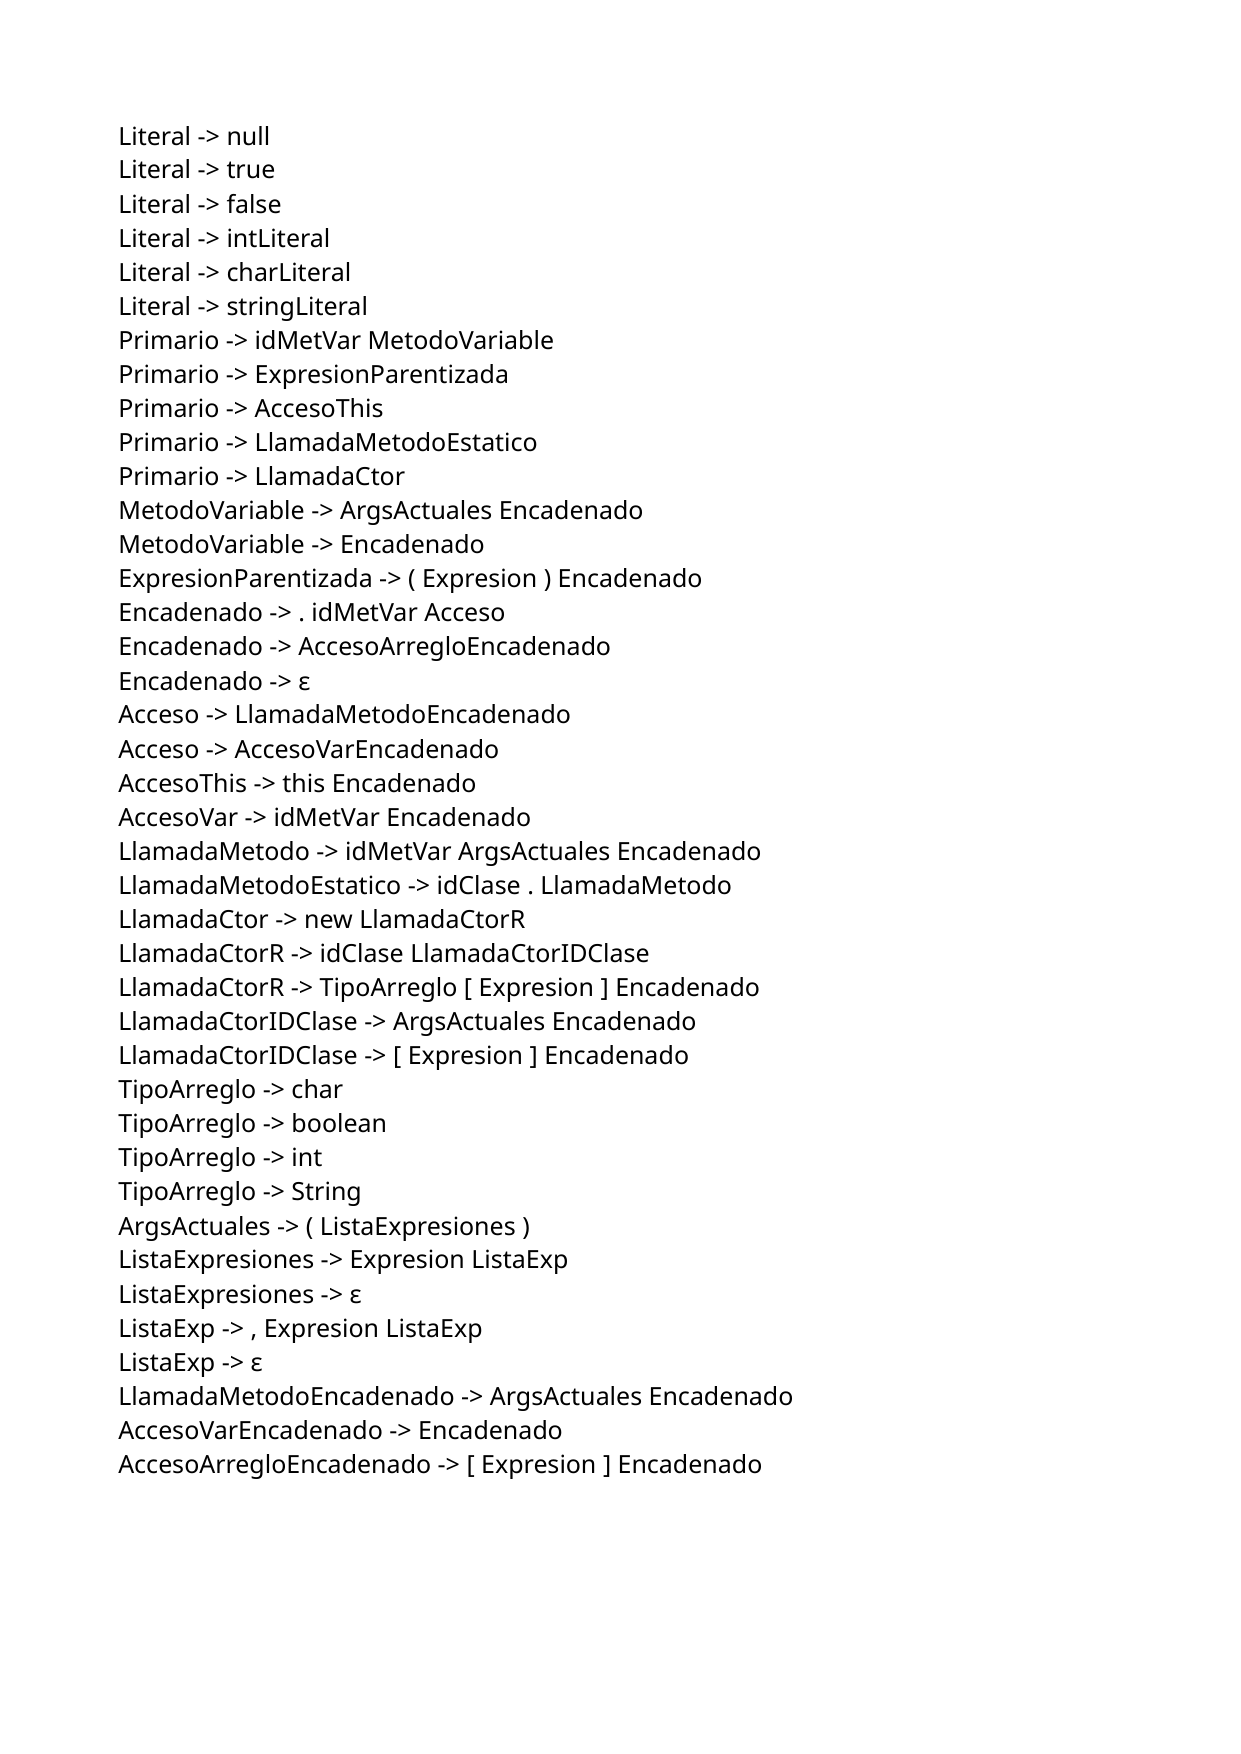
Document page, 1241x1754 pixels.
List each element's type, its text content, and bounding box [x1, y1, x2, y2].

text Primario -> LlamadaCtor [118, 459, 1122, 493]
text Encadenado -> AccesoArregloEncadenado [118, 629, 1122, 663]
text LlamadaMetodoEstatico -> idClase . LlamadaMetodo [118, 867, 1122, 902]
text ExpresionParentizada -> ( Expresion ) Encadenado [118, 561, 1122, 595]
text Literal -> false [118, 186, 1122, 220]
text Literal -> true [118, 152, 1122, 186]
text Primario -> LlamadaMetodoEstatico [118, 425, 1122, 459]
text Literal -> intLiteral [118, 220, 1122, 254]
text LlamadaCtorR -> idClase LlamadaCtorIDClase [118, 936, 1122, 970]
text LlamadaCtorR -> TipoArreglo [ Expresion ] Encadenado [118, 970, 1122, 1004]
text AccesoVar -> idMetVar Encadenado [118, 799, 1122, 833]
text Literal -> null [118, 118, 1122, 152]
text MetodoVariable -> ArgsActuales Encadenado [118, 493, 1122, 527]
text ArgsActuales -> ( ListaExpresiones ) [118, 1208, 1122, 1242]
text Encadenado -> ε [118, 663, 1122, 697]
text AccesoArregloEncadenado -> [ Expresion ] Encadenado [118, 1447, 1122, 1481]
text AccesoVarEncadenado -> Encadenado [118, 1412, 1122, 1447]
text Encadenado -> . idMetVar Acceso [118, 595, 1122, 629]
text Literal -> charLiteral [118, 254, 1122, 288]
text ListaExpresiones -> Expresion ListaExp [118, 1242, 1122, 1276]
text Primario -> ExpresionParentizada [118, 357, 1122, 391]
text TipoArreglo -> int [118, 1140, 1122, 1174]
text LlamadaCtorIDClase -> [ Expresion ] Encadenado [118, 1038, 1122, 1072]
text Literal -> stringLiteral [118, 288, 1122, 322]
text LlamadaMetodoEncadenado -> ArgsActuales Encadenado [118, 1378, 1122, 1412]
text Primario -> AccesoThis [118, 391, 1122, 425]
text ListaExp -> , Expresion ListaExp [118, 1310, 1122, 1344]
text LlamadaCtorIDClase -> ArgsActuales Encadenado [118, 1004, 1122, 1038]
text TipoArreglo -> String [118, 1174, 1122, 1208]
text Primario -> idMetVar MetodoVariable [118, 322, 1122, 357]
text TipoArreglo -> boolean [118, 1106, 1122, 1140]
text ListaExp -> ε [118, 1344, 1122, 1378]
text LlamadaCtor -> new LlamadaCtorR [118, 902, 1122, 936]
text LlamadaMetodo -> idMetVar ArgsActuales Encadenado [118, 833, 1122, 867]
text Acceso -> AccesoVarEncadenado [118, 731, 1122, 765]
text Acceso -> LlamadaMetodoEncadenado [118, 697, 1122, 731]
text AccesoThis -> this Encadenado [118, 765, 1122, 799]
text MetodoVariable -> Encadenado [118, 527, 1122, 561]
text TipoArreglo -> char [118, 1072, 1122, 1106]
text ListaExpresiones -> ε [118, 1276, 1122, 1310]
